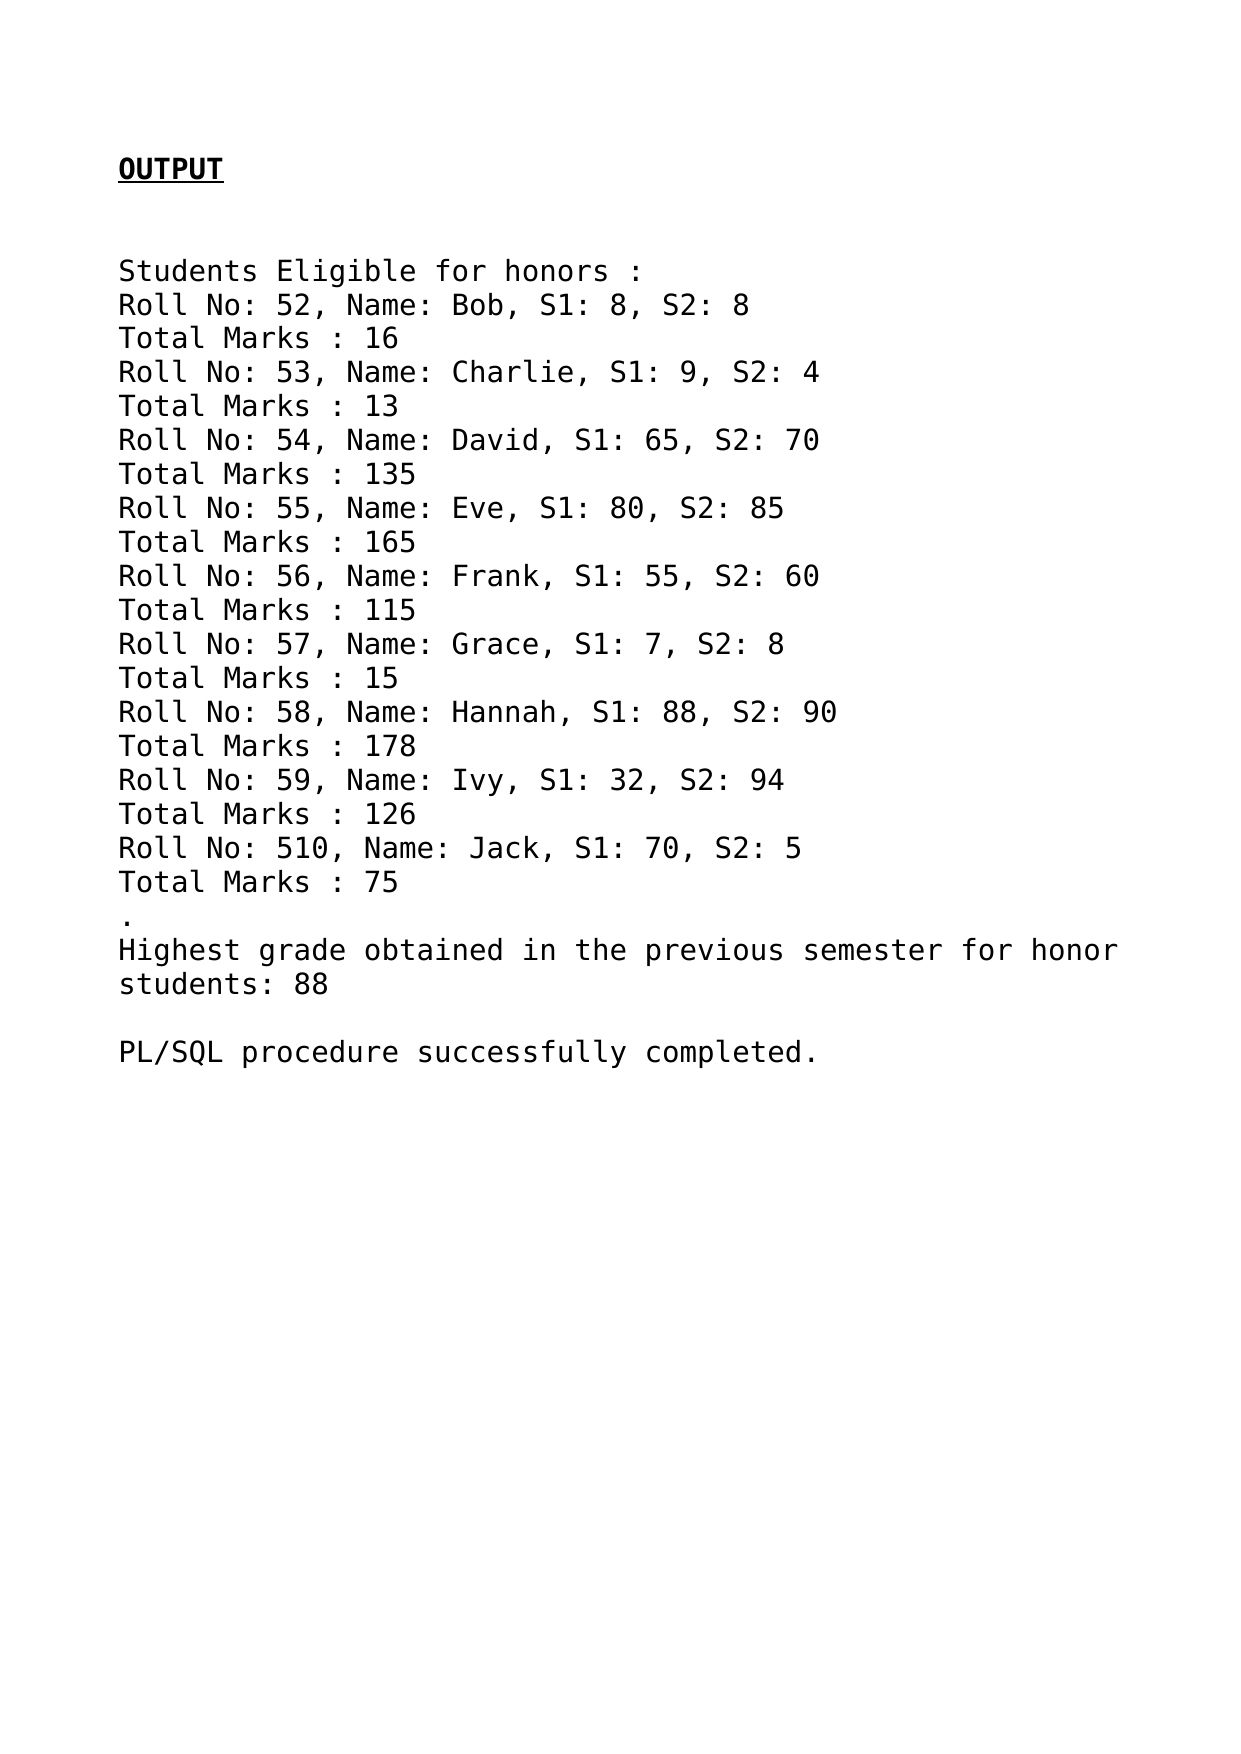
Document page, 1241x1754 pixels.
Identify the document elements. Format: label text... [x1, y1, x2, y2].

text Roll No: 58, Name: Hannah, S1: 88, S2: 90 [118, 695, 1122, 729]
text Total Marks : 75 [118, 865, 1122, 899]
text Total Marks : 115 [118, 593, 1122, 627]
text Total Marks : 13 [118, 390, 1122, 424]
text OUTPUT [118, 152, 1122, 186]
text Roll No: 52, Name: Bob, S1: 8, S2: 8 [118, 288, 1122, 322]
text Roll No: 53, Name: Charlie, S1: 9, S2: 4 [118, 356, 1122, 390]
text PL/SQL procedure successfully completed. [118, 1035, 1122, 1069]
text Total Marks : 16 [118, 322, 1122, 356]
text Roll No: 54, Name: David, S1: 65, S2: 70 [118, 424, 1122, 458]
text Roll No: 55, Name: Eve, S1: 80, S2: 85 [118, 492, 1122, 526]
text Total Marks : 126 [118, 797, 1122, 831]
text Highest grade obtained in the previous semester for honor students: 88 [118, 933, 1122, 1001]
text Total Marks : 135 [118, 458, 1122, 492]
text Roll No: 59, Name: Ivy, S1: 32, S2: 94 [118, 763, 1122, 797]
text Roll No: 57, Name: Grace, S1: 7, S2: 8 [118, 627, 1122, 661]
text Total Marks : 15 [118, 661, 1122, 695]
text Total Marks : 165 [118, 526, 1122, 559]
text Roll No: 56, Name: Frank, S1: 55, S2: 60 [118, 559, 1122, 593]
text Total Marks : 178 [118, 729, 1122, 763]
text Roll No: 510, Name: Jack, S1: 70, S2: 5 [118, 831, 1122, 865]
text . [118, 899, 1122, 933]
text Students Eligible for honors : [118, 254, 1122, 288]
